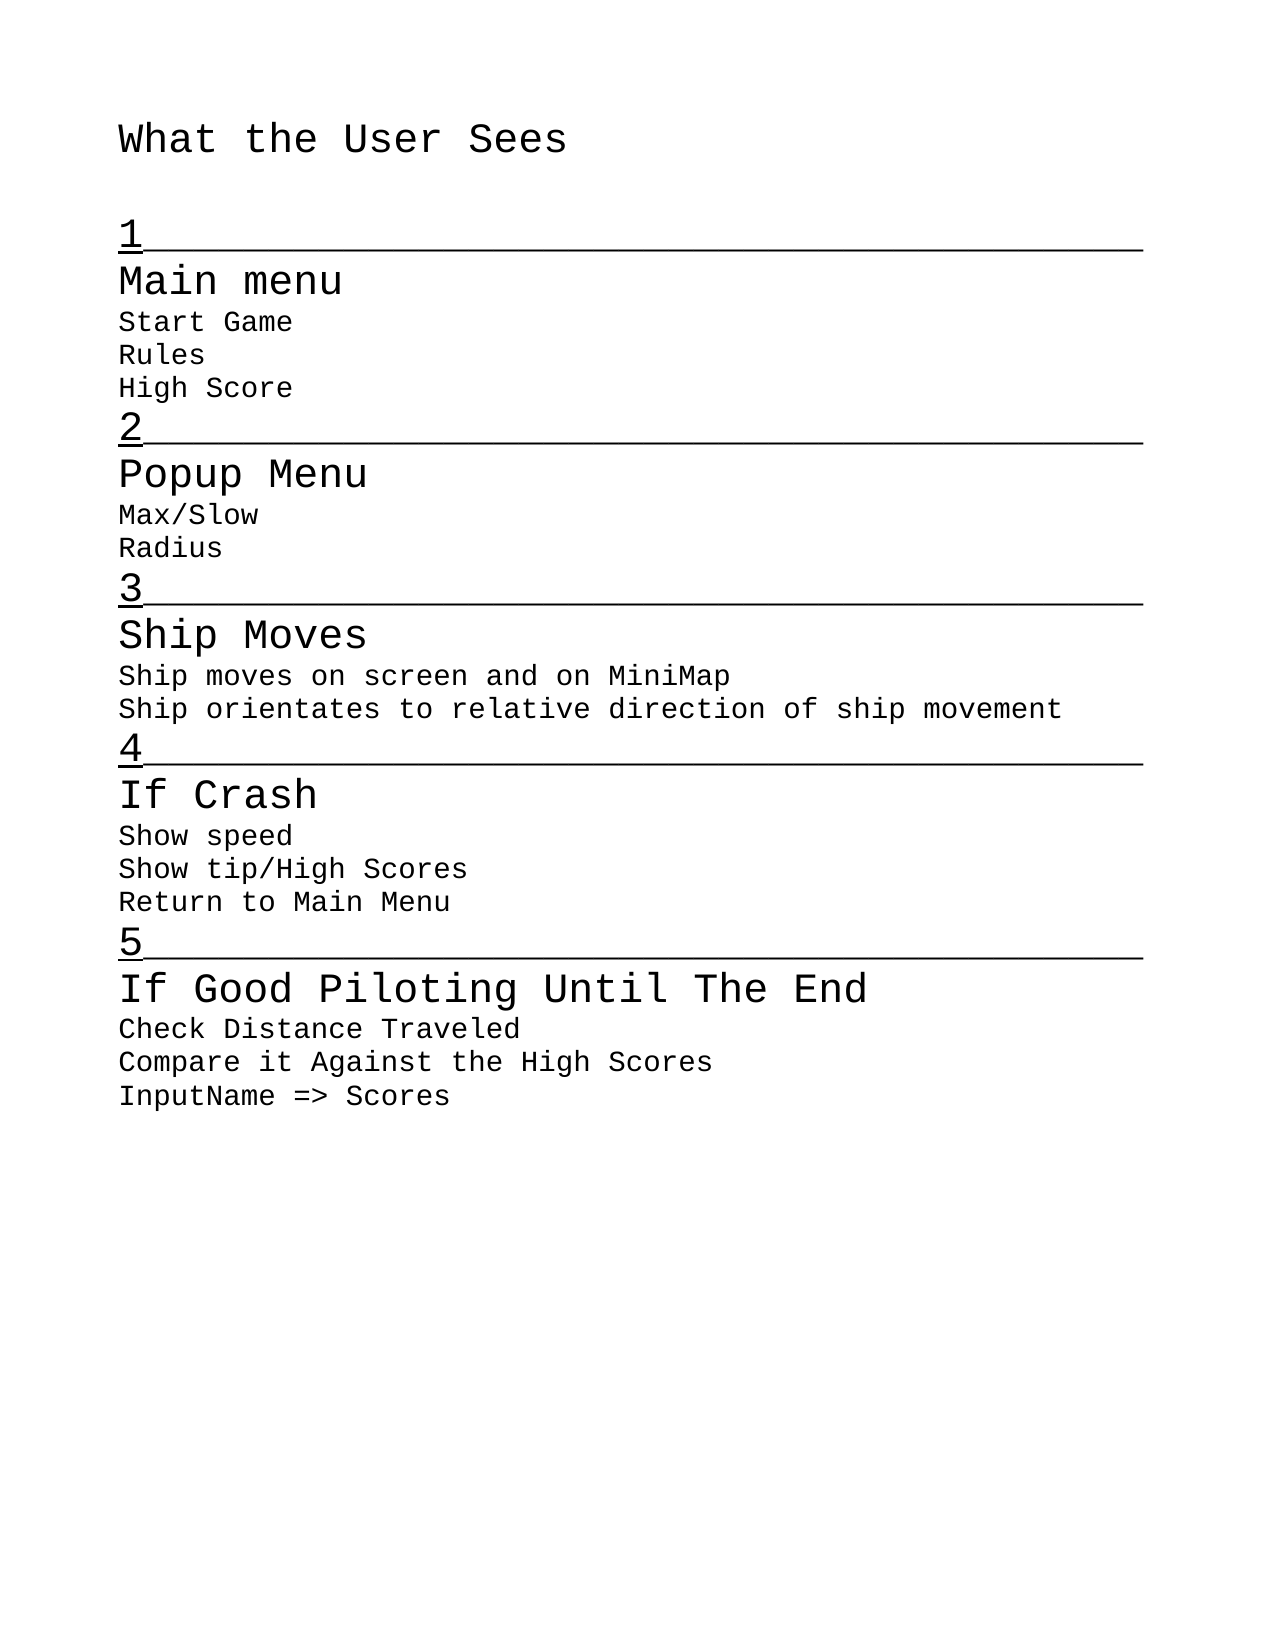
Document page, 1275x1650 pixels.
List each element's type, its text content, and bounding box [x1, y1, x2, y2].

text Return to Main Menu [118, 887, 1157, 920]
text Show speed [118, 821, 1157, 854]
text If Crash [118, 774, 1157, 821]
text 2________________________________________ [118, 406, 1157, 453]
text Compare it Against the High Scores [118, 1048, 1157, 1081]
text Show tip/High Scores [118, 854, 1157, 887]
text Radius [118, 533, 1157, 566]
text 4________________________________________ [118, 727, 1157, 774]
text High Score [118, 373, 1157, 406]
text What the User Sees [118, 118, 1157, 165]
text Ship orientates to relative direction of ship movement [118, 694, 1157, 727]
text Main menu Start Game [118, 260, 1157, 340]
text 5________________________________________ [118, 920, 1157, 967]
text InputName => Scores [118, 1081, 1157, 1114]
text Max/Slow [118, 500, 1157, 533]
text Popup Menu [118, 453, 1157, 500]
text 3________________________________________ [118, 566, 1157, 613]
text If Good Piloting Until The End [118, 967, 1157, 1014]
text Check Distance Traveled [118, 1014, 1157, 1048]
text Ship moves on screen and on MiniMap [118, 661, 1157, 694]
text 1________________________________________ [118, 212, 1157, 260]
text Rules [118, 340, 1157, 373]
text Ship Moves [118, 613, 1157, 661]
